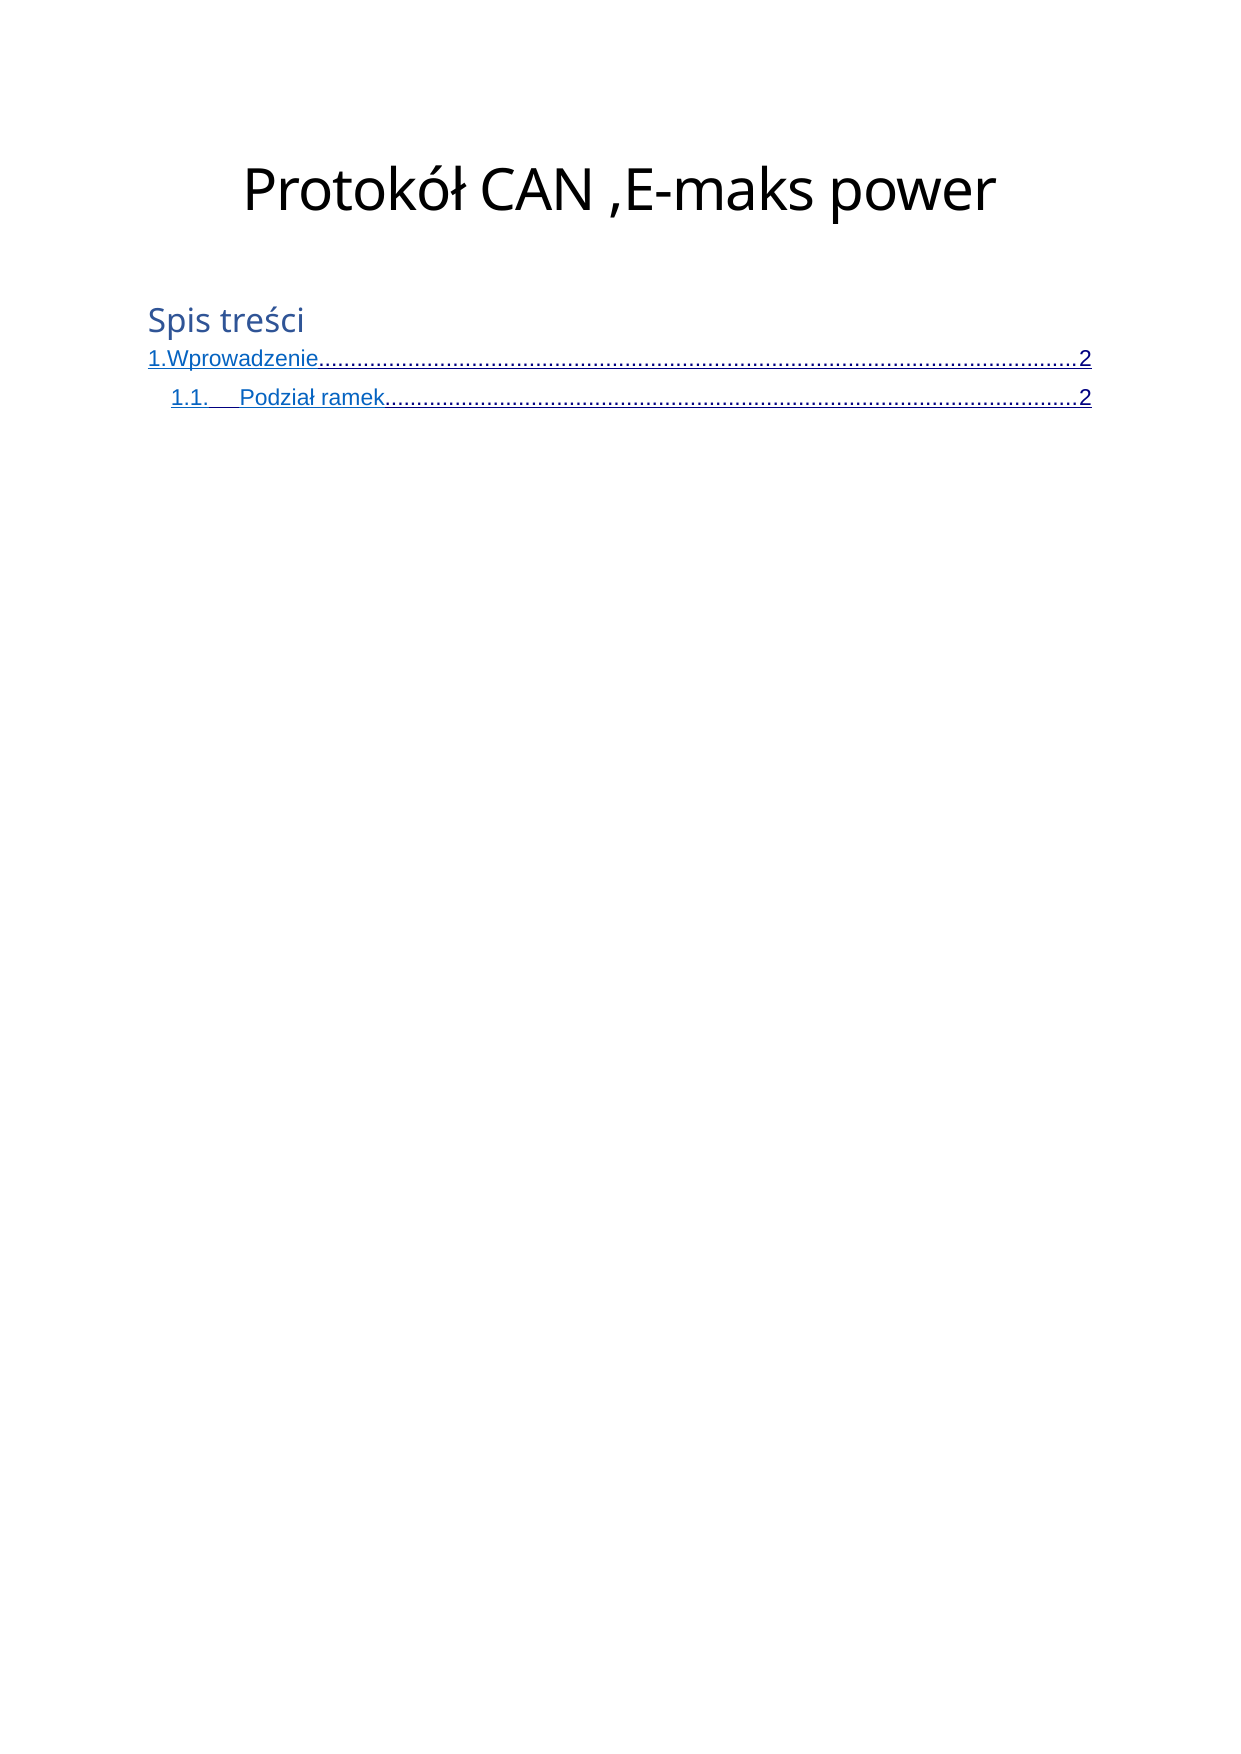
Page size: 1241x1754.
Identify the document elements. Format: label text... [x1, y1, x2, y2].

text 1.1. Podział ramek 2 [171, 384, 1093, 410]
text 1.Wprowadzenie 2 [148, 345, 1093, 372]
text Protokół CAN ,E-maks power [148, 148, 1093, 227]
text Spis treści [148, 297, 1093, 342]
